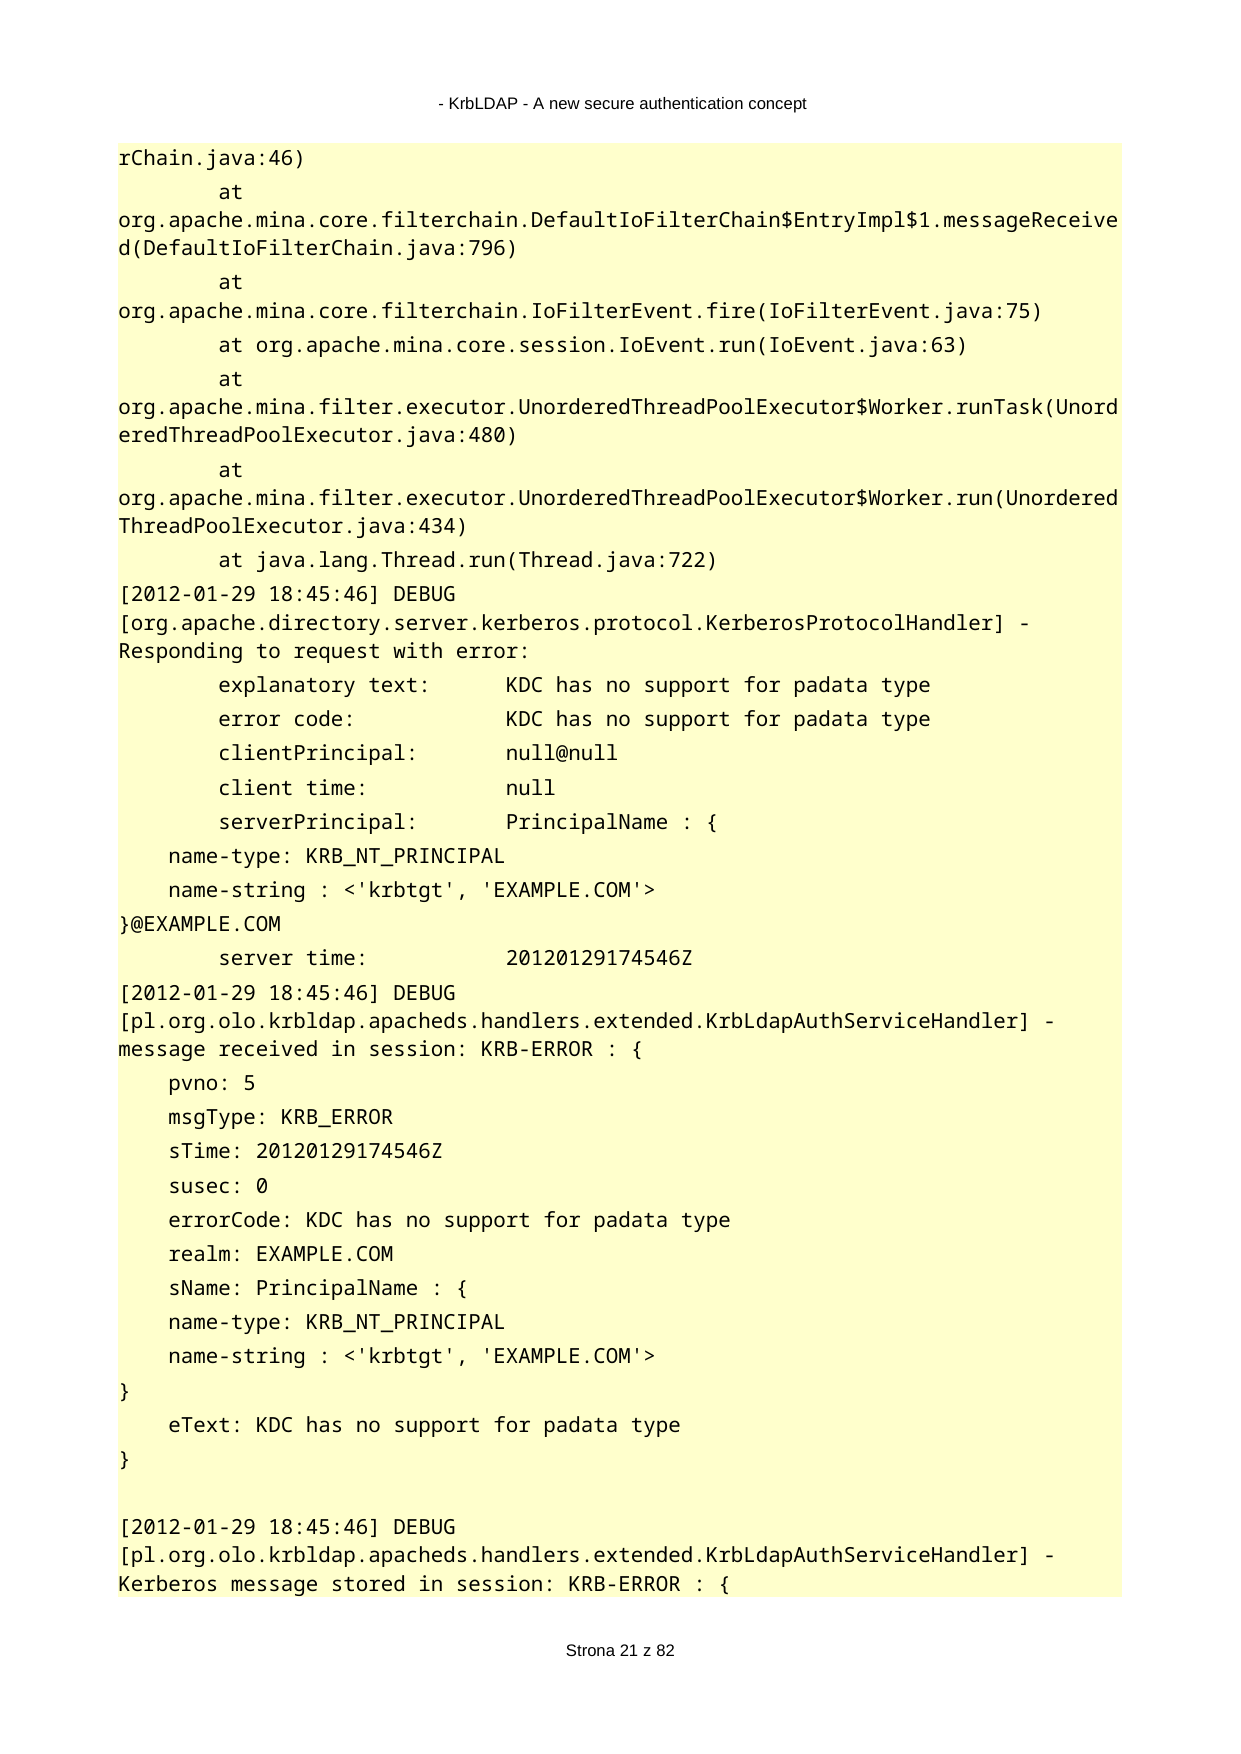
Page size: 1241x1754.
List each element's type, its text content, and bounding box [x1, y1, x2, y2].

text explanatory text: KDC has no support for padata type [118, 670, 1122, 698]
text server time: 20120129174546Z [118, 943, 1122, 972]
text error code: KDC has no support for padata type [118, 704, 1122, 732]
text at org.apache.mina.filter.executor.UnorderedThreadPoolExecutor$Worker.run(UnorderedThreadPoolExecutor.java:434) [118, 455, 1122, 539]
text name-string : <'krbtgt', 'EXAMPLE.COM'> [118, 875, 1122, 903]
text sName: PrincipalName : { [118, 1273, 1122, 1301]
text clientPrincipal: null@null [118, 738, 1122, 767]
text serverPrincipal: PrincipalName : { [118, 807, 1122, 835]
text rChain.java:46) [118, 143, 1122, 171]
text at org.apache.mina.filter.executor.UnorderedThreadPoolExecutor$Worker.runTask(UnorderedThreadPoolExecutor.java:480) [118, 364, 1122, 449]
text sTime: 20120129174546Z [118, 1137, 1122, 1165]
text }@EXAMPLE.COM [118, 909, 1122, 937]
text realm: EXAMPLE.COM [118, 1239, 1122, 1267]
text at org.apache.mina.core.filterchain.IoFilterEvent.fire(IoFilterEvent.java:75) [118, 267, 1122, 324]
text at org.apache.mina.core.session.IoEvent.run(IoEvent.java:63) [118, 330, 1122, 358]
text name-type: KRB_NT_PRINCIPAL [118, 841, 1122, 869]
text pvno: 5 [118, 1068, 1122, 1096]
text errorCode: KDC has no support for padata type [118, 1205, 1122, 1233]
text susec: 0 [118, 1171, 1122, 1199]
text } [118, 1376, 1122, 1404]
text eText: KDC has no support for padata type [118, 1410, 1122, 1438]
text at org.apache.mina.core.filterchain.DefaultIoFilterChain$EntryImpl$1.messageReceived(DefaultIoFilterChain.java:796) [118, 177, 1122, 262]
text [2012-01-29 18:45:46] DEBUG [pl.org.olo.krbldap.apacheds.handlers.extended.KrbLdapAuthServiceHandler] - Kerberos message stored in session: KRB-ERROR : { [118, 1512, 1122, 1597]
text name-type: KRB_NT_PRINCIPAL [118, 1307, 1122, 1336]
text [2012-01-29 18:45:46] DEBUG [pl.org.olo.krbldap.apacheds.handlers.extended.KrbLdapAuthServiceHandler] - message received in session: KRB-ERROR : { [118, 978, 1122, 1062]
text client time: null [118, 773, 1122, 801]
text } [118, 1444, 1122, 1472]
text name-string : <'krbtgt', 'EXAMPLE.COM'> [118, 1342, 1122, 1370]
text [2012-01-29 18:45:46] DEBUG [org.apache.directory.server.kerberos.protocol.KerberosProtocolHandler] - Responding to request with error: [118, 579, 1122, 664]
text msgType: KRB_ERROR [118, 1102, 1122, 1131]
text at java.lang.Thread.run(Thread.java:722) [118, 545, 1122, 573]
